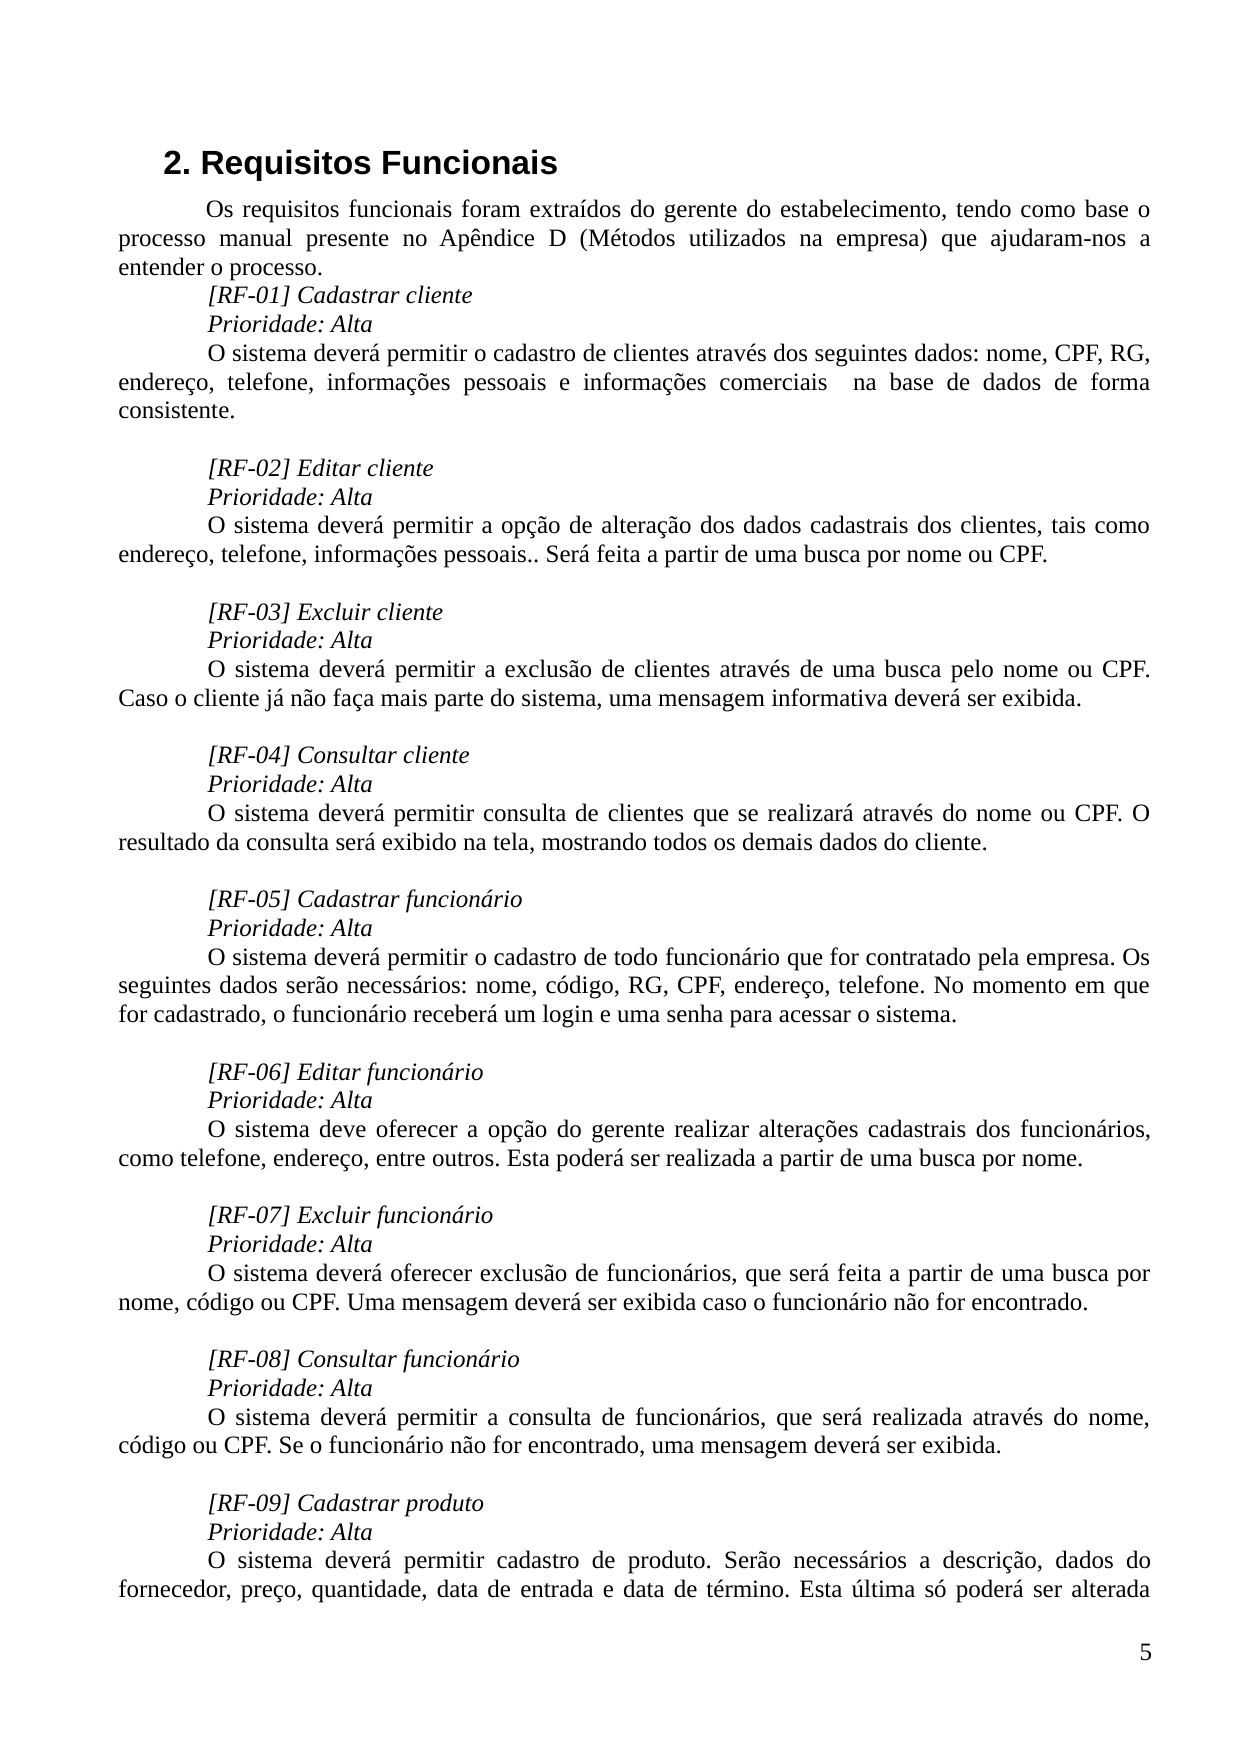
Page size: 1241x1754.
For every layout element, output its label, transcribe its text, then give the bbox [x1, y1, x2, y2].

text O sistema deverá permitir cadastro de produto. Serão necessários a descrição, dados do fornecedor, preço, quantidade, data de entrada e data de término. Esta última só poderá ser alterada [118, 1546, 1152, 1603]
text Prioridade: Alta [118, 1517, 1152, 1546]
text O sistema deverá permitir a opção de alteração dos dados cadastrais dos clientes, tais como endereço, telefone, informações pessoais.. Será feita a partir de uma busca por nome ou CPF. [118, 511, 1152, 568]
text Os requisitos funcionais foram extraídos do gerente do estabelecimento, tendo como base o processo manual presente no Apêndice D (Métodos utilizados na empresa) que ajudaram-nos a entender o processo. [118, 194, 1152, 281]
text O sistema deverá permitir o cadastro de todo funcionário que for contratado pela empresa. Os seguintes dados serão necessários: nome, código, RG, CPF, endereço, telefone. No momento em que for cadastrado, o funcionário receberá um login e uma senha para acessar o sistema. [118, 942, 1152, 1028]
text O sistema deverá permitir consulta de clientes que se realizará através do nome ou CPF. O resultado da consulta será exibido na tela, mostrando todos os demais dados do cliente. [118, 798, 1152, 856]
text [RF-01] Cadastrar cliente [118, 281, 1152, 309]
text O sistema deverá oferecer exclusão de funcionários, que será feita a partir de uma busca por nome, código ou CPF. Uma mensagem deverá ser exibida caso o funcionário não for encontrado. [118, 1258, 1152, 1316]
text [RF-04] Consultar cliente [118, 741, 1152, 769]
text Prioridade: Alta [118, 1229, 1152, 1258]
text [RF-09] Cadastrar produto [118, 1488, 1152, 1517]
text [RF-08] Consultar funcionário [118, 1344, 1152, 1373]
text Prioridade: Alta [118, 1086, 1152, 1114]
subtitle 2. Requisitos Funcionais [118, 143, 1152, 182]
text O sistema deverá permitir a consulta de funcionários, que será realizada através do nome, código ou CPF. Se o funcionário não for encontrado, uma mensagem deverá ser exibida. [118, 1402, 1152, 1459]
text Prioridade: Alta [118, 309, 1152, 338]
text [RF-03] Excluir cliente [118, 597, 1152, 626]
text Prioridade: Alta [118, 482, 1152, 511]
text O sistema deve oferecer a opção do gerente realizar alterações cadastrais dos funcionários, como telefone, endereço, entre outros. Esta poderá ser realizada a partir de uma busca por nome. [118, 1114, 1152, 1172]
text [RF-06] Editar funcionário [118, 1057, 1152, 1086]
text O sistema deverá permitir o cadastro de clientes através dos seguintes dados: nome, CPF, RG, endereço, telefone, informações pessoais e informações comerciais na base de dados de forma consistente. [118, 338, 1152, 424]
text O sistema deverá permitir a exclusão de clientes através de uma busca pelo nome ou CPF. Caso o cliente já não faça mais parte do sistema, uma mensagem informativa deverá ser exibida. [118, 654, 1152, 712]
text [RF-02] Editar cliente [118, 453, 1152, 482]
text Prioridade: Alta [118, 626, 1152, 654]
text Prioridade: Alta [118, 1373, 1152, 1402]
text [RF-07] Excluir funcionário [118, 1201, 1152, 1229]
text Prioridade: Alta [118, 913, 1152, 942]
text Prioridade: Alta [118, 769, 1152, 798]
text [RF-05] Cadastrar funcionário [118, 884, 1152, 913]
